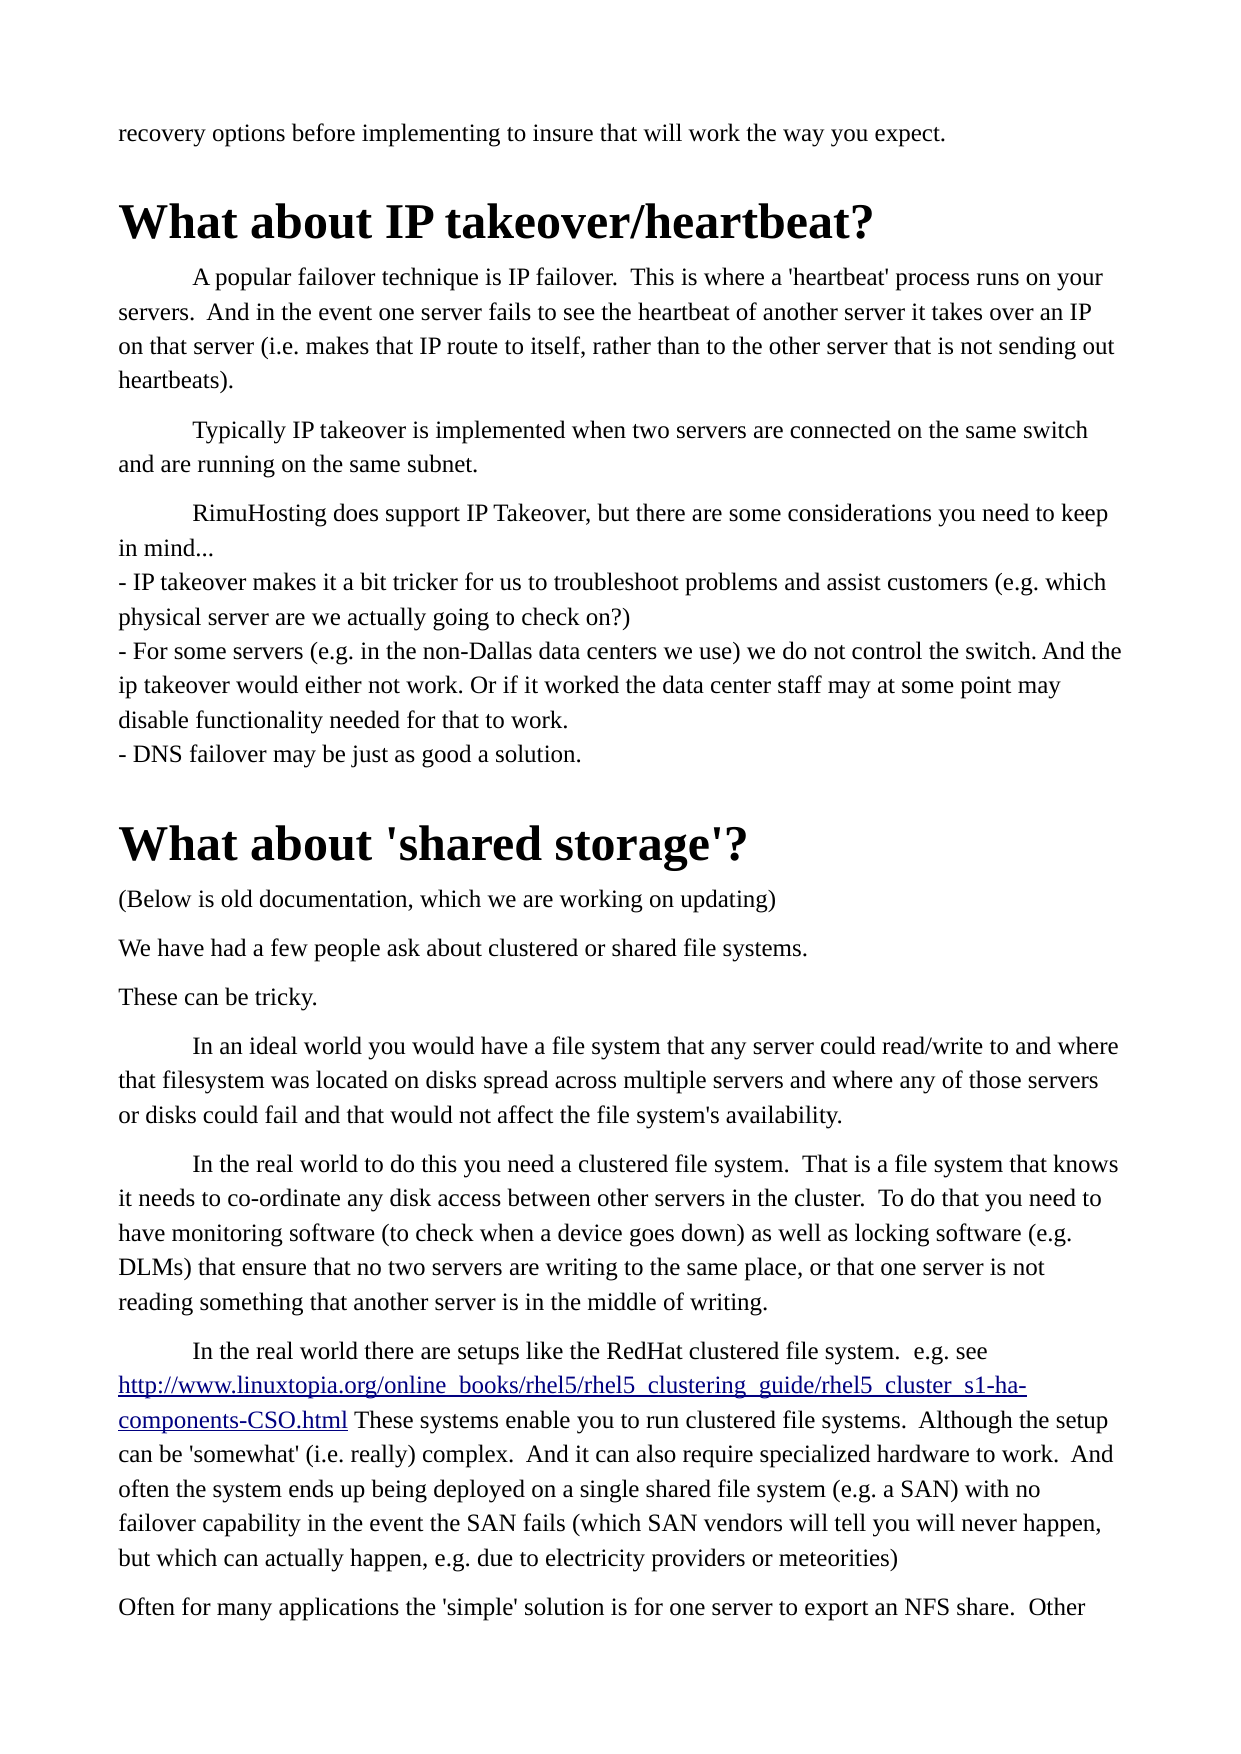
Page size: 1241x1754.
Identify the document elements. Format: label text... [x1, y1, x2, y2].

text In the real world there are setups like the RedHat clustered file system. e.g. see http://www.linuxtopia.org/online_books/rhel5/rhel5_clustering_guide/rhel5_cluster_s1-ha-components-CSO.html These systems enable you to run clustered file systems. Although the setup can be 'somewhat' (i.e. really) complex. And it can also require specialized hardware to work. And often the system ends up being deployed on a single shared file system (e.g. a SAN) with no failover capability in the event the SAN fails (which SAN vendors will tell you will never happen, but which can actually happen, e.g. due to electricity providers or meteorities) [118, 1336, 1122, 1571]
text A popular failover technique is IP failover. This is where a 'heartbeat' process runs on your servers. And in the event one server fails to see the heartbeat of another server it takes over an IP on that server (i.e. makes that IP route to itself, rather than to the other server that is not sending out heartbeats). [118, 262, 1122, 394]
text In the real world to do this you need a clustered file system. That is a file system that knows it needs to co-ordinate any disk access between other servers in the cluster. To do that you need to have monitoring software (to check when a device goes down) as well as locking software (e.g. DLMs) that ensure that no two servers are writing to the same place, or that one server is not reading something that another server is in the middle of writing. [118, 1149, 1122, 1316]
text Often for many applications the 'simple' solution is for one server to export an NFS share. Other [118, 1592, 1122, 1621]
text recovery options before implementing to insure that will work the way you expect. [118, 118, 1122, 147]
text In an ideal world you would have a file system that any server could read/write to and where that filesystem was located on disks spread across multiple servers and where any of those servers or disks could fail and that would not affect the file system's availability. [118, 1031, 1122, 1128]
text RimuHosting does support IP Takeover, but there are some considerations you need to keep in mind... - IP takeover makes it a bit tricker for us to troubleshoot problems and assist customers (e.g. which physical server are we actually going to check on?) - For some servers (e.g. in the non-Dallas data centers we use) we do not control the switch. And the ip takeover would either not work. Or if it worked the data center staff may at some point may disable functionality needed for that to work. - DNS failover may be just as good a solution. [118, 498, 1122, 768]
text These can be tricky. [118, 982, 1122, 1011]
subtitle What about IP takeover/heartbeat? [118, 192, 1122, 250]
text We have had a few people ask about clustered or shared file systems. [118, 933, 1122, 961]
text (Below is old documentation, which we are working on updating) [118, 884, 1122, 912]
text Typically IP takeover is implemented when two servers are connected on the same switch and are running on the same subnet. [118, 415, 1122, 478]
subtitle What about 'shared storage'? [118, 814, 1122, 871]
